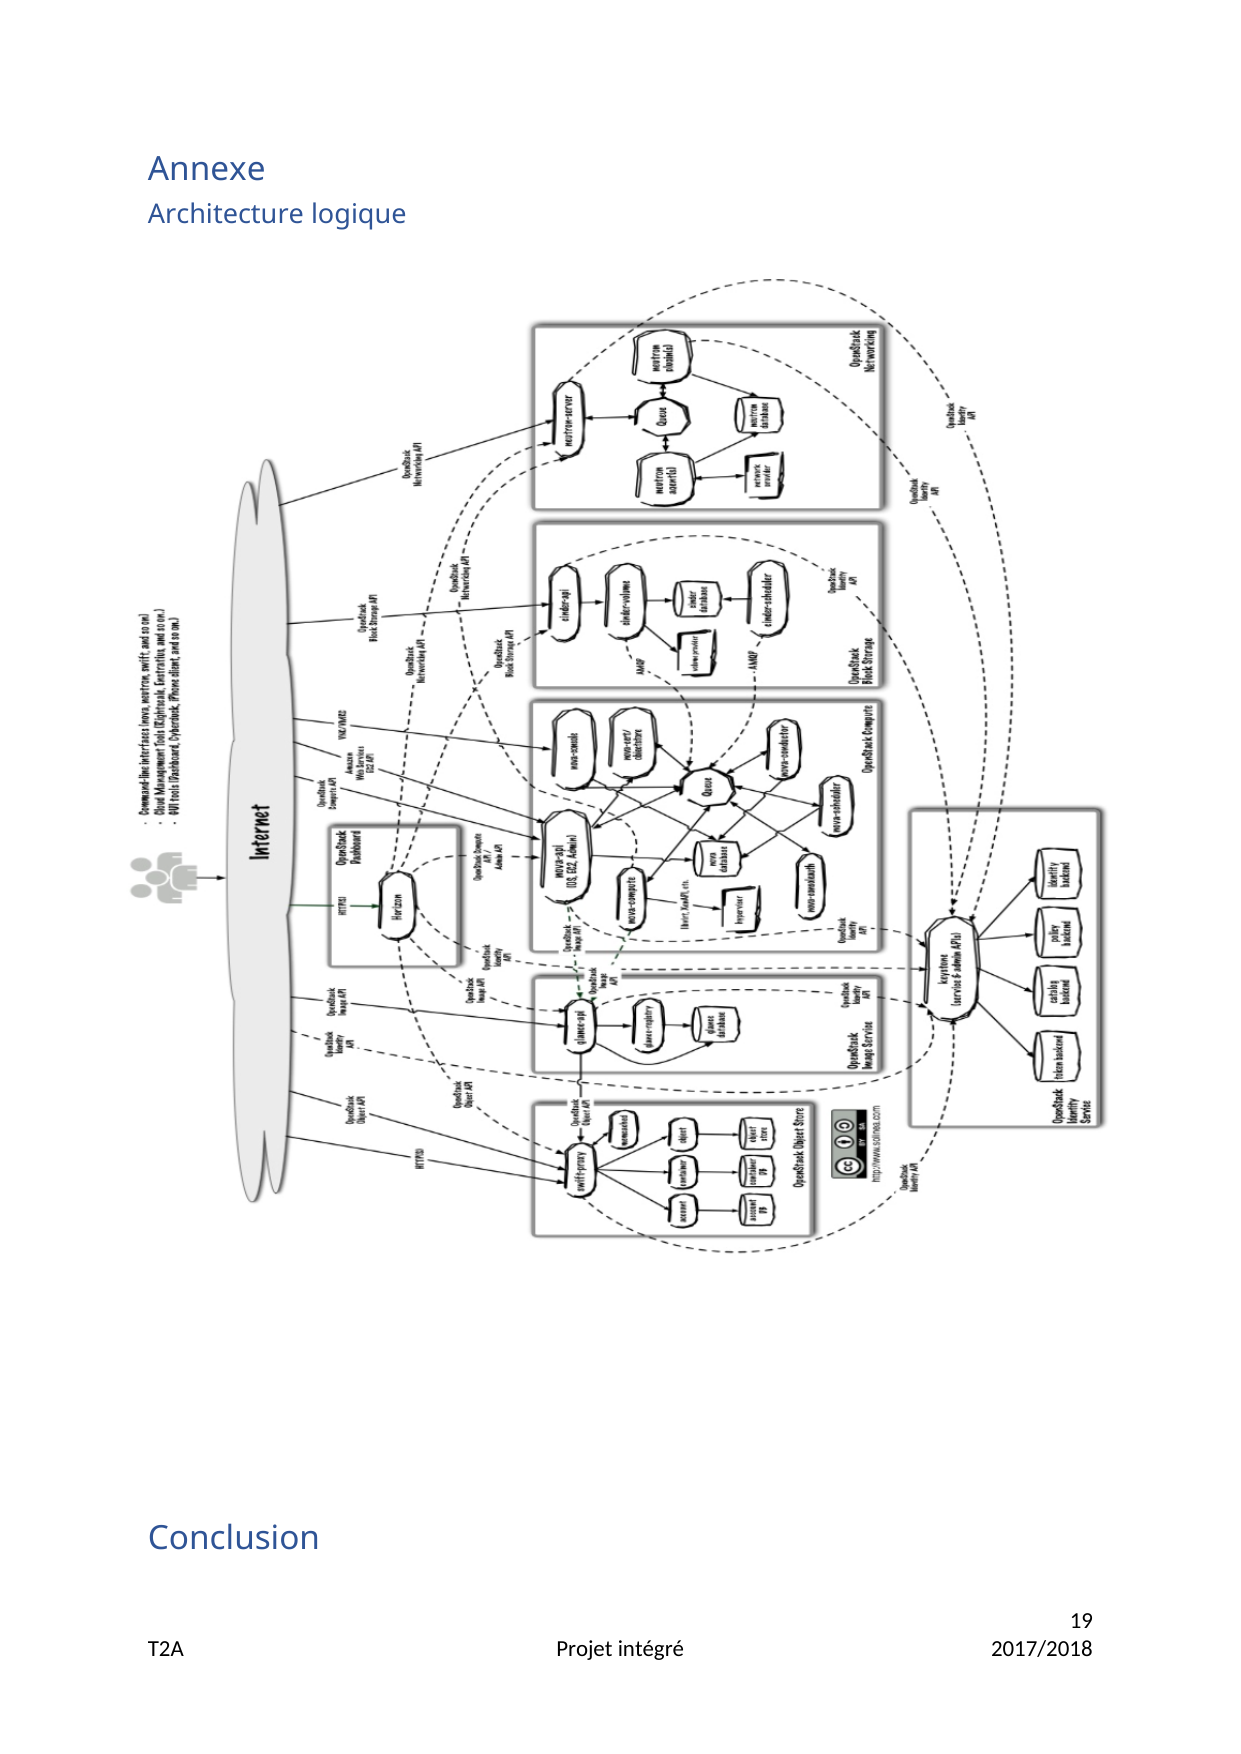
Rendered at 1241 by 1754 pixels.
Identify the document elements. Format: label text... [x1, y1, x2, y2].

subtitle Conclusion [148, 1514, 1093, 1559]
